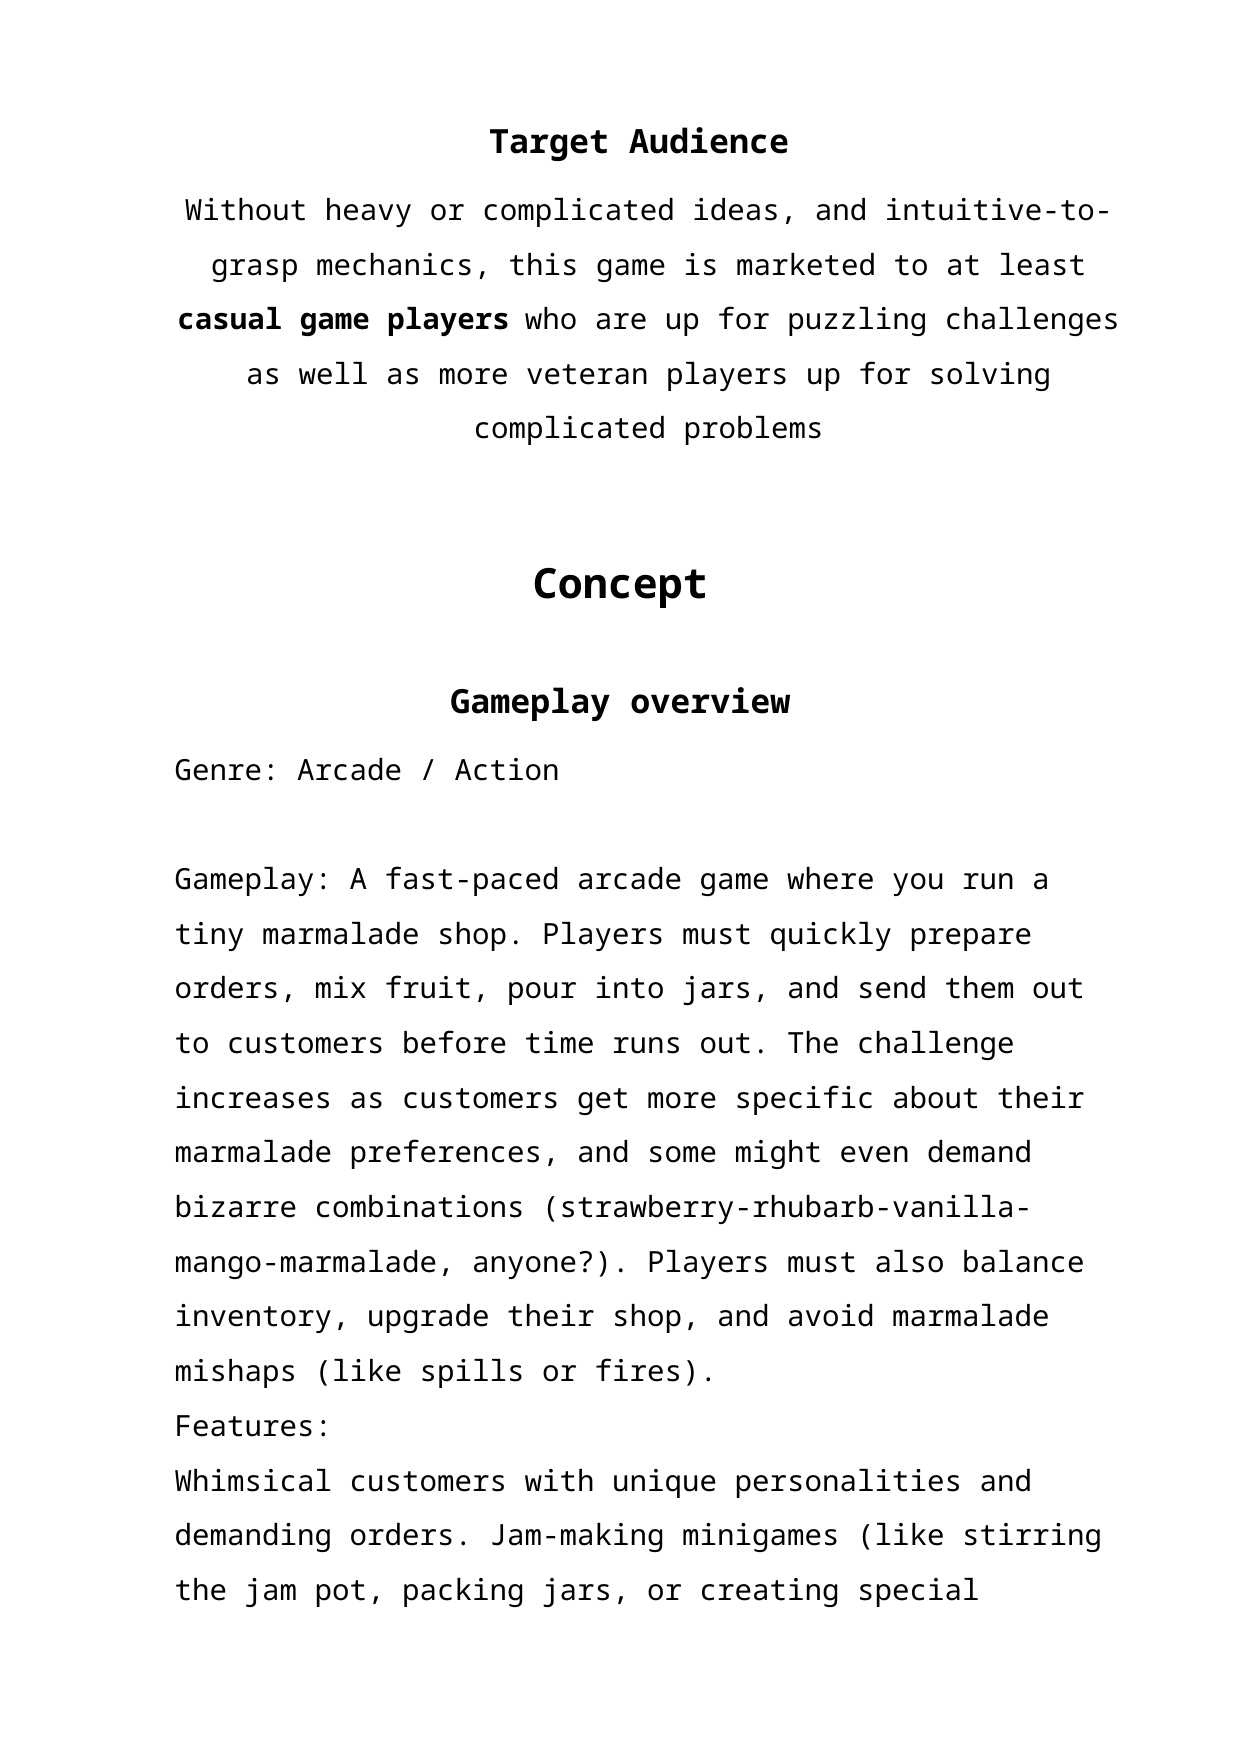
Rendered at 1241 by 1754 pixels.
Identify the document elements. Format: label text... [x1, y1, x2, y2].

text Without heavy or complicated ideas, and intuitive-to-grasp mechanics, this game is marketed to at least casual game players who are up for puzzling challenges as well as more veteran players up for solving complicated problems [174, 189, 1122, 447]
text Whimsical customers with unique personalities and demanding orders. Jam-making minigames (like stirring the jam pot, packing jars, or creating special [174, 1460, 1122, 1609]
text Gameplay: A fast-paced arcade game where you run a tiny marmalade shop. Players must quickly prepare orders, mix fruit, pour into jars, and send them out to customers before time runs out. The challenge increases as customers get more specific about their marmalade preferences, and some might even demand bizarre combinations (strawberry-rhubarb-vanilla-mango-marmalade, anyone?). Players must also balance inventory, upgrade their shop, and avoid marmalade mishaps (like spills or fires). [174, 858, 1122, 1390]
text Features: [174, 1405, 1122, 1445]
subtitle Gameplay overview [118, 678, 1122, 723]
subtitle Concept [118, 554, 1122, 611]
text Genre: Arcade / Action [174, 749, 1122, 788]
subtitle Target Audience [156, 118, 1122, 163]
